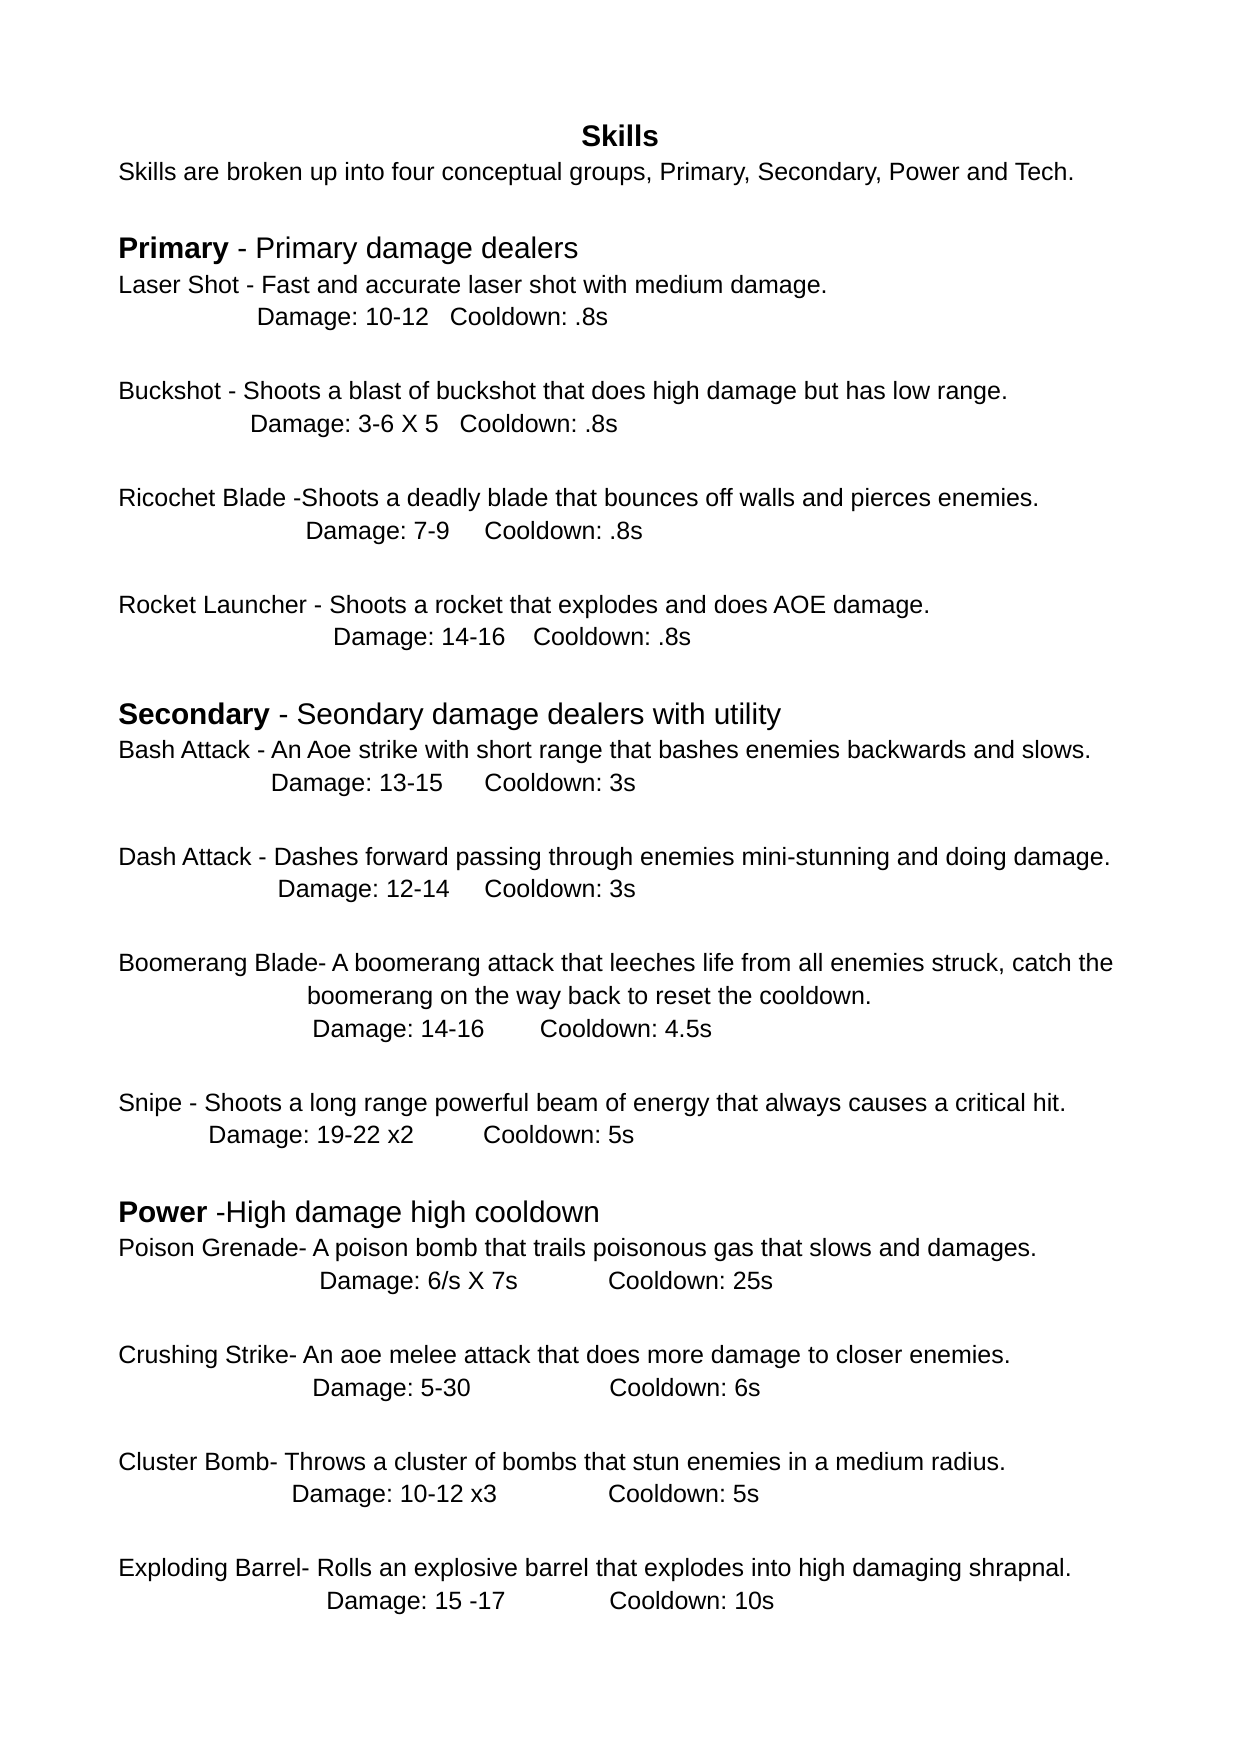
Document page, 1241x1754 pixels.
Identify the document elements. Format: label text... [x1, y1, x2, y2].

text Damage: 13-15 Cooldown: 3s [118, 768, 1122, 796]
text Damage: 6/s X 7s Cooldown: 25s [118, 1266, 1122, 1294]
text Skills [118, 118, 1122, 152]
text Skills are broken up into four conceptual groups, Primary, Secondary, Power and Tech. [118, 157, 1122, 186]
text Damage: 14-16 Cooldown: .8s [118, 622, 1122, 651]
text Damage: 10-12 x3 Cooldown: 5s [118, 1479, 1122, 1508]
text Dash Attack - Dashes forward passing through enemies mini-stunning and doing damage. [118, 842, 1122, 870]
text Power -High damage high cooldown [118, 1194, 1122, 1228]
text Primary - Primary damage dealers [118, 231, 1122, 265]
text Damage: 5-30 Cooldown: 6s [118, 1372, 1122, 1401]
text Damage: 3-6 X 5 Cooldown: .8s [118, 409, 1122, 438]
text Crushing Strike- An aoe melee attack that does more damage to closer enemies. [118, 1340, 1122, 1368]
text Ricochet Blade -Shoots a deadly blade that bounces off walls and pierces enemies. [118, 483, 1122, 512]
text Cluster Bomb- Throws a cluster of bombs that stun enemies in a medium radius. [118, 1446, 1122, 1475]
text Secondary - Seondary damage dealers with utility [118, 696, 1122, 730]
text Damage: 10-12 Cooldown: .8s [118, 302, 1122, 331]
text Damage: 15 -17 Cooldown: 10s [118, 1586, 1122, 1614]
text Exploding Barrel- Rolls an explosive barrel that explodes into high damaging shrapnal. [118, 1553, 1122, 1582]
text Damage: 14-16 Cooldown: 4.5s [118, 1014, 1122, 1042]
text Damage: 12-14 Cooldown: 3s [118, 874, 1122, 903]
text Bash Attack - An Aoe strike with short range that bashes enemies backwards and slows. [118, 735, 1122, 764]
text Snipe - Shoots a long range powerful beam of energy that always causes a critical hit. [118, 1088, 1122, 1116]
text Damage: 19-22 x2 Cooldown: 5s [118, 1120, 1122, 1149]
text Rocket Launcher - Shoots a rocket that explodes and does AOE damage. [118, 589, 1122, 618]
text Laser Shot - Fast and accurate laser shot with medium damage. [118, 269, 1122, 298]
text Damage: 7-9 Cooldown: .8s [118, 516, 1122, 544]
text Boomerang Blade- A boomerang attack that leeches life from all enemies struck, catch the boomerang on the way back to reset the cooldown. [118, 948, 1122, 1010]
text Buckshot - Shoots a blast of buckshot that does high damage but has low range. [118, 376, 1122, 405]
text Poison Grenade- A poison bomb that trails poisonous gas that slows and damages. [118, 1233, 1122, 1262]
